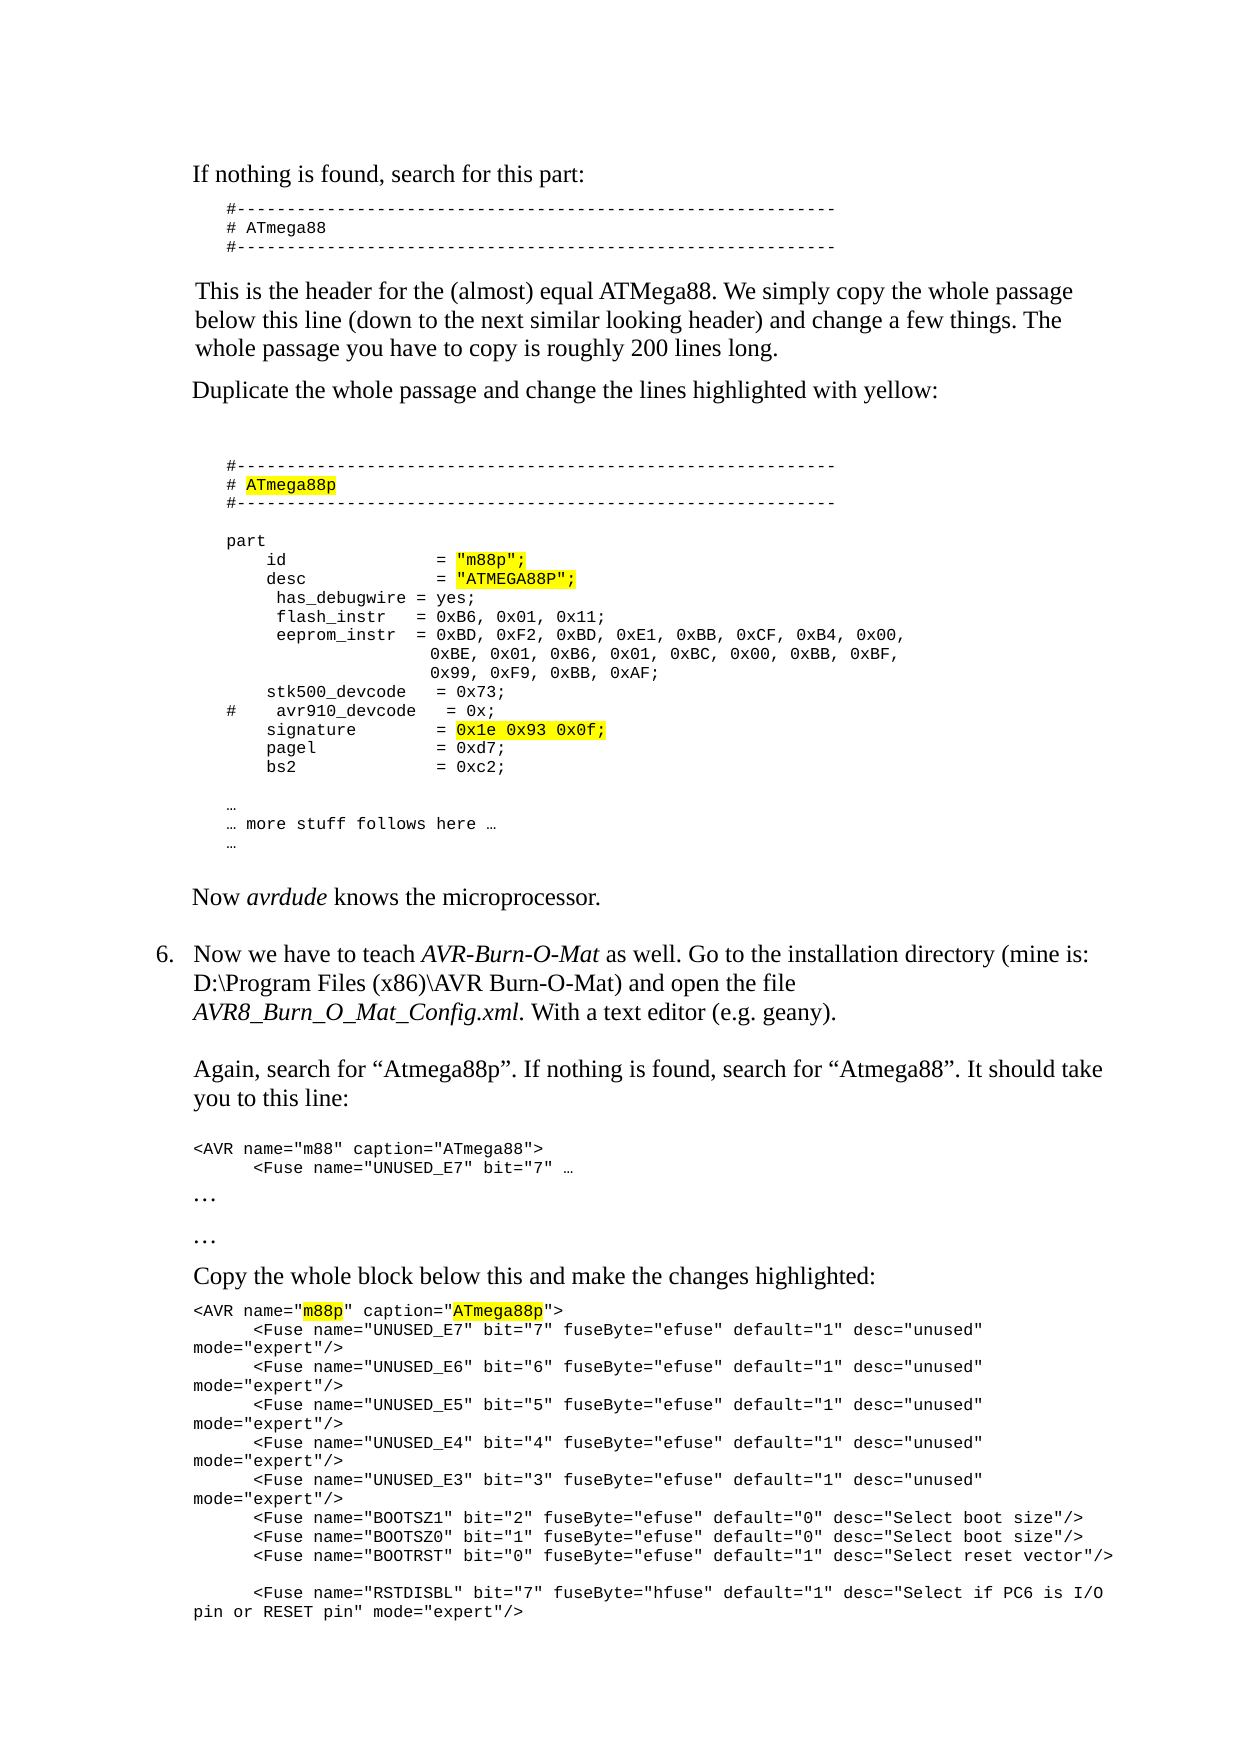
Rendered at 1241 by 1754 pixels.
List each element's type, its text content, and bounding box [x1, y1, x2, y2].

text signature = 0x1e 0x93 0x0f; [226, 721, 1122, 740]
list <AVR name="m88p" caption="ATmega88p"> [156, 1302, 1122, 1321]
list Now we have to teach AVR-Burn-O-Mat as well. Go to the installation directory (mine is: D:\Program Files (x86)\AVR Burn-O-Mat) and open the file AVR8_Burn_O_Mat_Config.xml. With a text editor (e.g. geany). Again, search for “Atmega88p”. If nothing is found, search for “Atmega88”. It should take you to this line: <AVR name="m88" caption="ATmega88"> [156, 939, 1122, 1159]
text pagel = 0xd7; [226, 740, 1122, 759]
text # ATmega88p [226, 476, 1122, 495]
text … [226, 834, 1122, 853]
text stk500_devcode = 0x73; [226, 683, 1122, 702]
text Duplicate the whole passage and change the lines highlighted with yellow: [192, 375, 1122, 403]
text … [118, 1220, 1122, 1248]
text #------------------------------------------------------------ [226, 201, 1122, 219]
text … more stuff follows here … [226, 816, 1122, 834]
text desc = "ATMEGA88P"; [226, 570, 1122, 589]
list <Fuse name="UNUSED_E6" bit="6" fuseByte="efuse" default="1" desc="unused" mode="expert"/> [156, 1359, 1122, 1396]
text #------------------------------------------------------------ [226, 238, 1122, 257]
list <Fuse name="UNUSED_E4" bit="4" fuseByte="efuse" default="1" desc="unused" mode="expert"/> [156, 1434, 1122, 1472]
text flash_instr = 0xB6, 0x01, 0x11; [226, 608, 1122, 627]
text id = "m88p"; [226, 552, 1122, 570]
text eeprom_instr = 0xBD, 0xF2, 0xBD, 0xE1, 0xBB, 0xCF, 0xB4, 0x00, [226, 627, 1122, 646]
text # ATmega88 [226, 219, 1122, 238]
text … [118, 1178, 1122, 1207]
list <Fuse name="RSTDISBL" bit="7" fuseByte="hfuse" default="1" desc="Select if PC6 is I/O pin or RESET pin" mode="expert"/> [156, 1585, 1122, 1623]
text If nothing is found, search for this part: [118, 159, 1122, 188]
list <Fuse name="UNUSED_E3" bit="3" fuseByte="efuse" default="1" desc="unused" mode="expert"/> [156, 1472, 1122, 1509]
text #------------------------------------------------------------ [226, 457, 1122, 476]
list <Fuse name="BOOTSZ1" bit="2" fuseByte="efuse" default="0" desc="Select boot size"/> [156, 1509, 1122, 1528]
text part [226, 533, 1122, 552]
list <Fuse name="BOOTSZ0" bit="1" fuseByte="efuse" default="0" desc="Select boot size"/> [156, 1528, 1122, 1547]
text Now avrdude knows the microprocessor. [192, 882, 1122, 911]
text #------------------------------------------------------------ [226, 495, 1122, 514]
text This is the header for the (almost) equal ATMega88. We simply copy the whole passage below this line (down to the next similar looking header) and change a few things. The whole passage you have to copy is roughly 200 lines long. [195, 276, 1122, 362]
list <Fuse name="UNUSED_E7" bit="7" … [156, 1159, 1122, 1178]
text 0x99, 0xF9, 0xBB, 0xAF; [226, 665, 1122, 683]
text has_debugwire = yes; [226, 589, 1122, 608]
text 0xBE, 0x01, 0xB6, 0x01, 0xBC, 0x00, 0xBB, 0xBF, [226, 646, 1122, 665]
text … [226, 797, 1122, 816]
list Copy the whole block below this and make the changes highlighted: [156, 1261, 1122, 1290]
text # avr910_devcode = 0x; [226, 702, 1122, 721]
list <Fuse name="UNUSED_E5" bit="5" fuseByte="efuse" default="1" desc="unused" mode="expert"/> [156, 1396, 1122, 1434]
list <Fuse name="BOOTRST" bit="0" fuseByte="efuse" default="1" desc="Select reset vector"/> [156, 1547, 1122, 1566]
list <Fuse name="UNUSED_E7" bit="7" fuseByte="efuse" default="1" desc="unused" mode="expert"/> [156, 1321, 1122, 1359]
text bs2 = 0xc2; [226, 759, 1122, 778]
